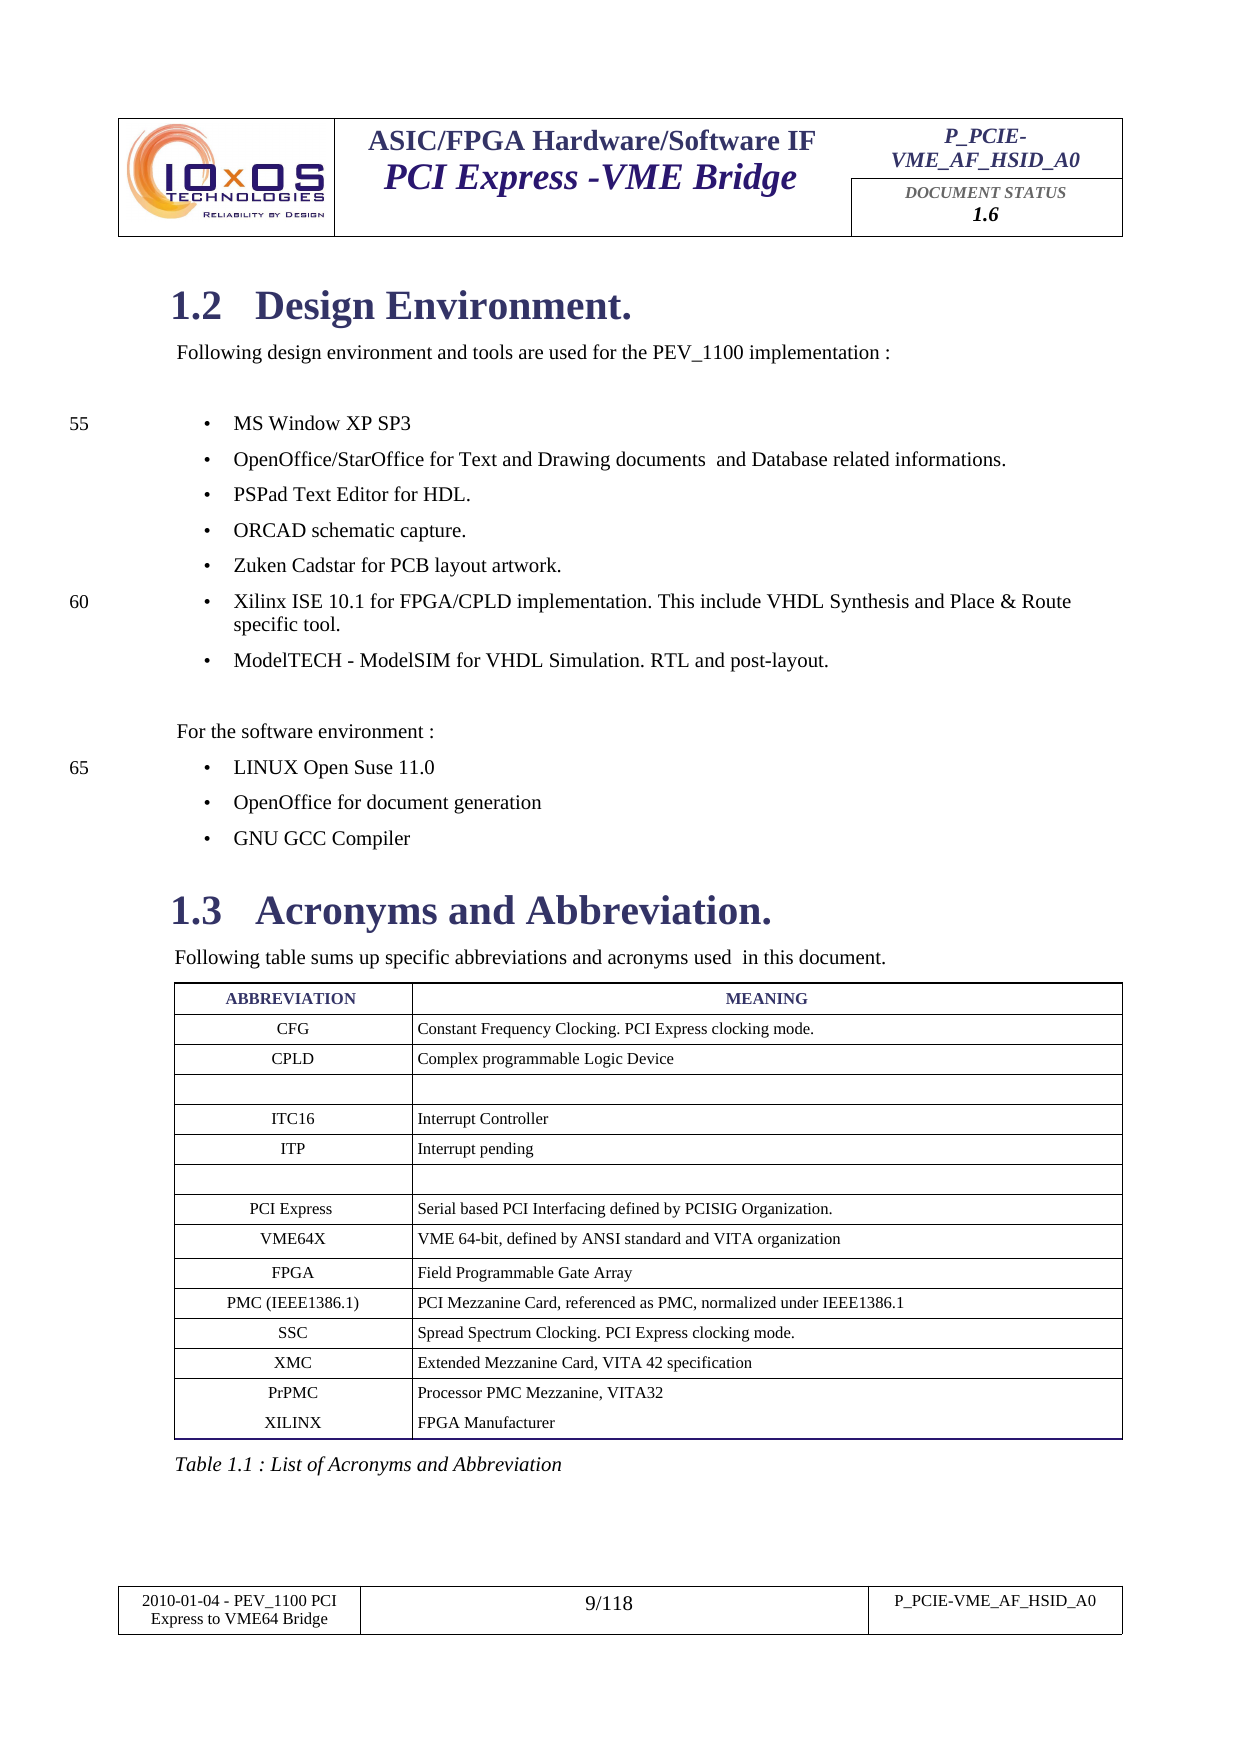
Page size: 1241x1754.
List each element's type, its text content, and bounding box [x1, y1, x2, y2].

list LINUX Open Suse 11.0 [204, 756, 1122, 779]
table_cell Extended Mezzanine Card, VITA 42 specification [413, 1349, 1122, 1378]
table_cell Constant Frequency Clocking. PCI Express clocking mode. [413, 1015, 1122, 1044]
table_cell Complex programmable Logic Device [413, 1045, 1122, 1074]
table_cell Interrupt pending [413, 1135, 1122, 1164]
text Following table sums up specific abbreviations and acronyms used in this document. [174, 946, 1122, 969]
table_cell [175, 1165, 412, 1194]
table_cell XMC [175, 1349, 412, 1378]
table_cell SSC [175, 1319, 412, 1348]
table_cell CFG [175, 1015, 412, 1044]
list MS Window XP SP3 [204, 412, 1122, 435]
table_cell [413, 1165, 1122, 1194]
text Following design environment and tools are used for the PEV_1100 implementation : [176, 341, 1122, 364]
table_cell Processor PMC Mezzanine, VITA32 [413, 1379, 1122, 1408]
table_cell CPLD [175, 1045, 412, 1074]
table_cell ITC16 [175, 1105, 412, 1134]
table_cell PMC (IEEE1386.1) [175, 1289, 412, 1318]
subtitle Design Environment. [159, 282, 1122, 328]
table_cell PCI Express [175, 1195, 412, 1224]
table_cell Field Programmable Gate Array [413, 1259, 1122, 1288]
table_cell Spread Spectrum Clocking. PCI Express clocking mode. [413, 1319, 1122, 1348]
table_cell [175, 1075, 412, 1104]
list GNU GCC Compiler [204, 827, 1122, 850]
table_cell PrPMC [175, 1379, 412, 1408]
table_cell FPGA Manufacturer [413, 1408, 1122, 1438]
table_cell VME 64-bit, defined by ANSI standard and VITA organization [413, 1225, 1122, 1258]
list OpenOffice for document generation [204, 791, 1122, 814]
table_cell PCI Mezzanine Card, referenced as PMC, normalized under IEEE1386.1 [413, 1289, 1122, 1318]
list PSPad Text Editor for HDL. [204, 483, 1122, 506]
table_cell [413, 1075, 1122, 1104]
table_header ABBREVIATION [175, 984, 412, 1014]
table_cell XILINX [175, 1408, 412, 1438]
list ModelTECH - ModelSIM for VHDL Simulation. RTL and post-layout. [204, 649, 1122, 672]
table_cell VME64X [175, 1225, 412, 1258]
table_cell Serial based PCI Interfacing defined by PCISIG Organization. [413, 1195, 1122, 1224]
table_cell FPGA [175, 1259, 412, 1288]
list OpenOffice/StarOffice for Text and Drawing documents and Database related informations. [204, 447, 1122, 471]
list Zuken Cadstar for PCB layout artwork. [204, 554, 1122, 577]
table_header MEANING [413, 984, 1122, 1014]
list ORCAD schematic capture. [204, 519, 1122, 542]
picture [125, 123, 326, 222]
subtitle Acronyms and Abbreviation. [159, 887, 1122, 934]
text Table 1.1 : List of Acronyms and Abbreviation [174, 1453, 1122, 1476]
text For the software environment : [176, 720, 1122, 743]
table_cell ITP [175, 1135, 412, 1164]
table_cell Interrupt Controller [413, 1105, 1122, 1134]
list Xilinx ISE 10.1 for FPGA/CPLD implementation. This include VHDL Synthesis and Place & Route specific tool. [204, 590, 1122, 636]
